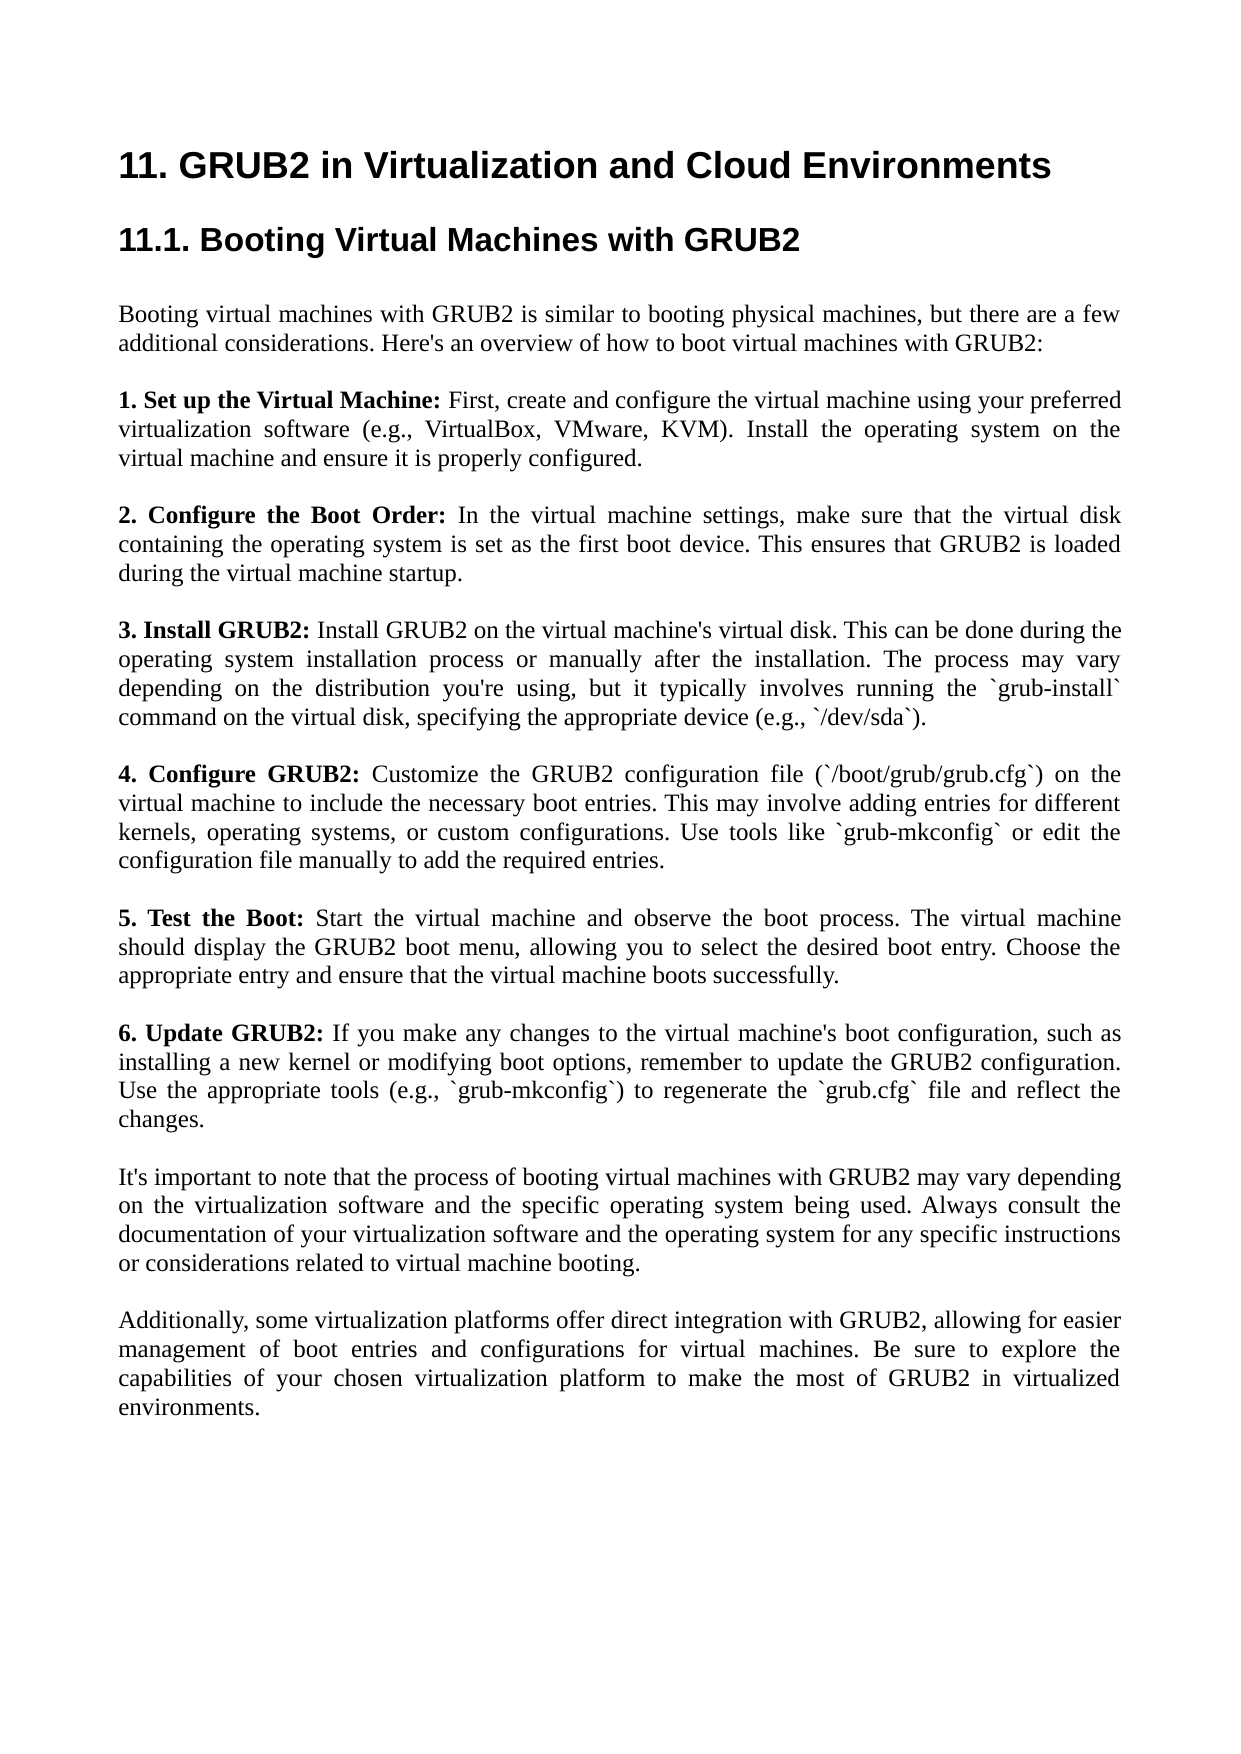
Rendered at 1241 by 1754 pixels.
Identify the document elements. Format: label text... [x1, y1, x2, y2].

text It's important to note that the process of booting virtual machines with GRUB2 may vary depending on the virtualization software and the specific operating system being used. Always consult the documentation of your virtualization software and the operating system for any specific instructions or considerations related to virtual machine booting. [118, 1162, 1122, 1277]
subtitle 11. GRUB2 in Virtualization and Cloud Environments [118, 143, 1122, 186]
text 1. Set up the Virtual Machine: First, create and configure the virtual machine using your preferred virtualization software (e.g., VirtualBox, VMware, KVM). Install the operating system on the virtual machine and ensure it is properly configured. [118, 386, 1122, 472]
text 4. Configure GRUB2: Customize the GRUB2 configuration file (`/boot/grub/grub.cfg`) on the virtual machine to include the necessary boot entries. This may involve adding entries for different kernels, operating systems, or custom configurations. Use tools like `grub-mkconfig` or edit the configuration file manually to add the required entries. [118, 759, 1122, 874]
subtitle 11.1. Booting Virtual Machines with GRUB2 [118, 219, 1122, 258]
text 5. Test the Boot: Start the virtual machine and observe the boot process. The virtual machine should display the GRUB2 boot menu, allowing you to select the desired boot entry. Choose the appropriate entry and ensure that the virtual machine boots successfully. [118, 903, 1122, 989]
text 2. Configure the Boot Order: In the virtual machine settings, make sure that the virtual disk containing the operating system is set as the first boot device. This ensures that GRUB2 is loaded during the virtual machine startup. [118, 501, 1122, 587]
text Booting virtual machines with GRUB2 is similar to booting physical machines, but there are a few additional considerations. Here's an overview of how to boot virtual machines with GRUB2: [118, 299, 1122, 357]
text 3. Install GRUB2: Install GRUB2 on the virtual machine's virtual disk. This can be done during the operating system installation process or manually after the installation. The process may vary depending on the distribution you're using, but it typically involves running the `grub-install` command on the virtual disk, specifying the appropriate device (e.g., `/dev/sda`). [118, 616, 1122, 731]
text Additionally, some virtualization platforms offer direct integration with GRUB2, allowing for easier management of boot entries and configurations for virtual machines. Be sure to explore the capabilities of your chosen virtualization platform to make the most of GRUB2 in virtualized environments. [118, 1306, 1122, 1421]
text 6. Update GRUB2: If you make any changes to the virtual machine's boot configuration, such as installing a new kernel or modifying boot options, remember to update the GRUB2 configuration. Use the appropriate tools (e.g., `grub-mkconfig`) to regenerate the `grub.cfg` file and reflect the changes. [118, 1018, 1122, 1133]
